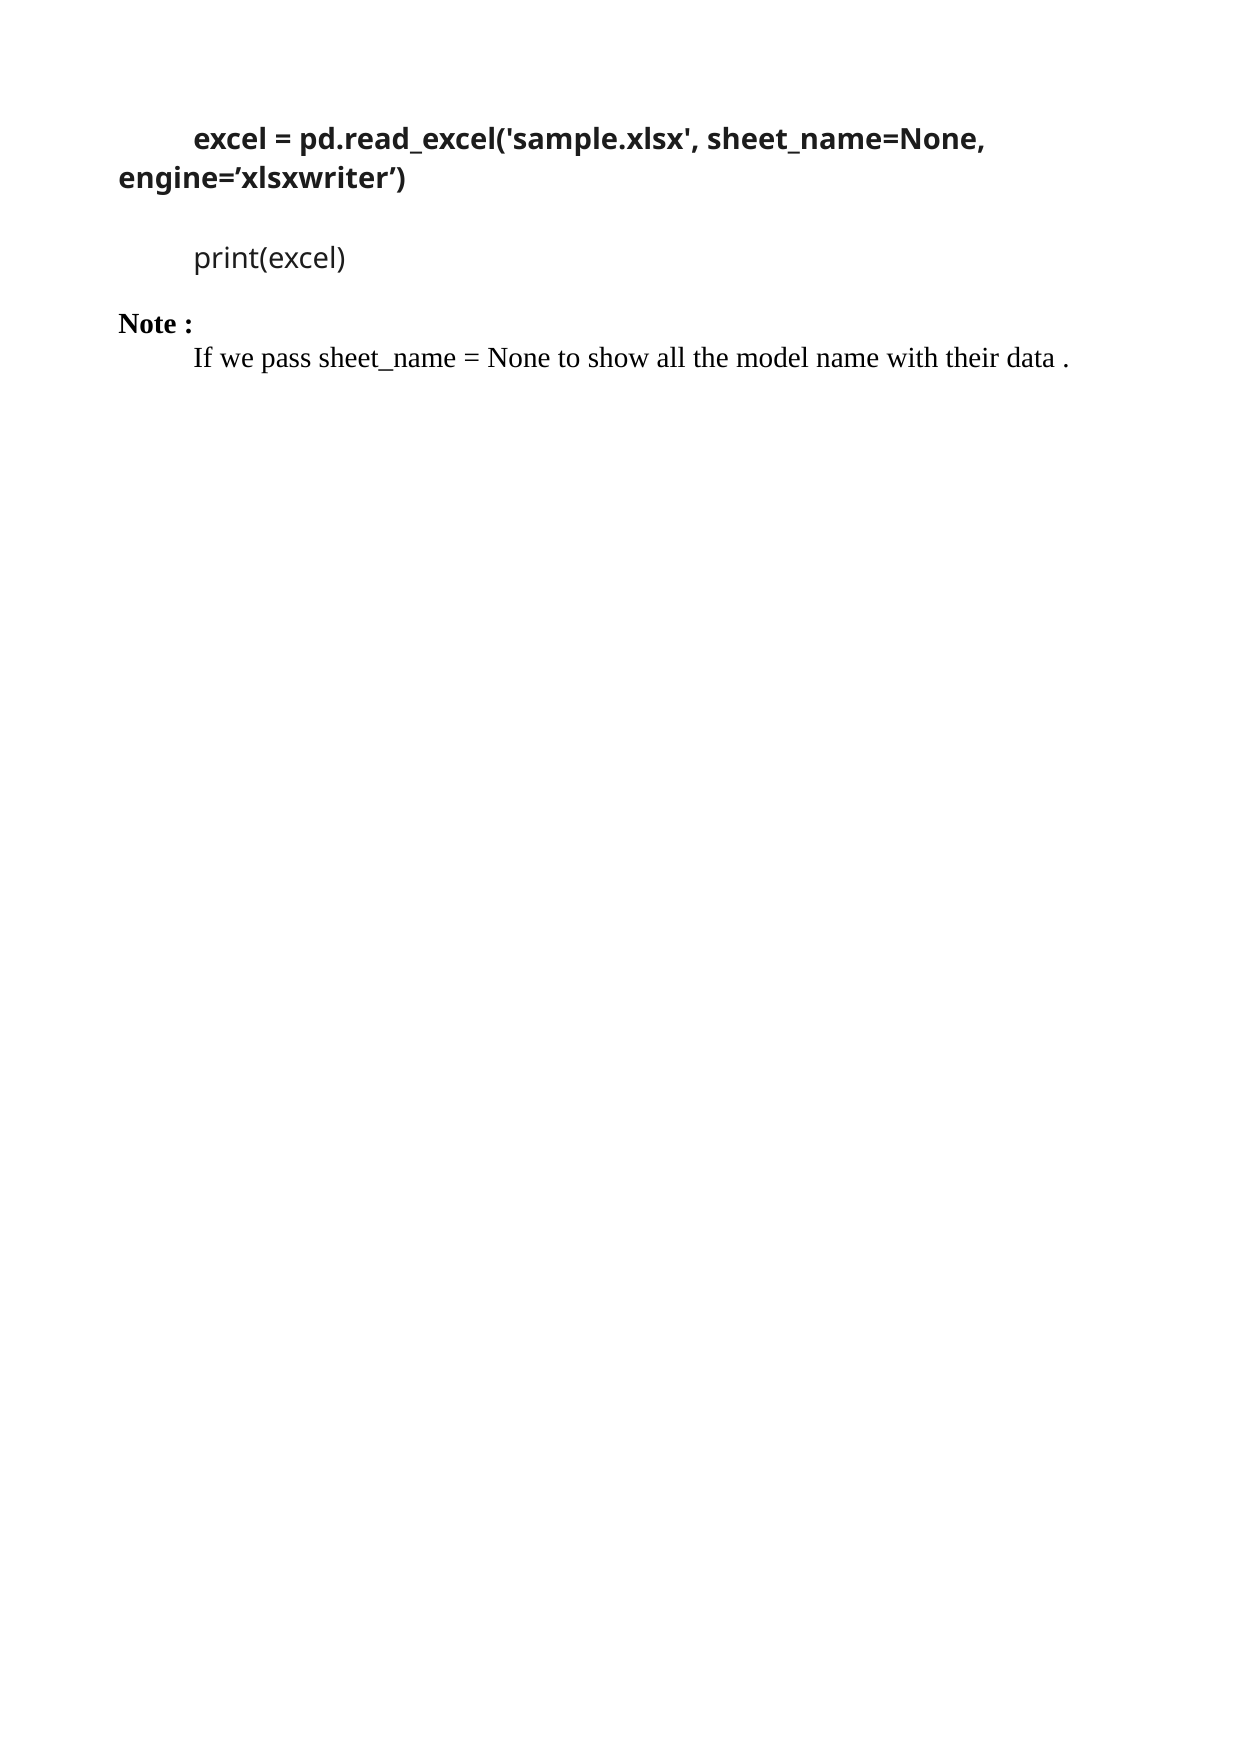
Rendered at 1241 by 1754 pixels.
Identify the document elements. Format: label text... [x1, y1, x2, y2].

text If we pass sheet_name = None to show all the model name with their data . [118, 340, 1122, 373]
text excel = pd.read_excel('sample.xlsx', sheet_name=None, engine=’xlsxwriter’) [118, 118, 1122, 197]
text Note : [118, 306, 1122, 340]
text print(excel) [118, 237, 1122, 277]
